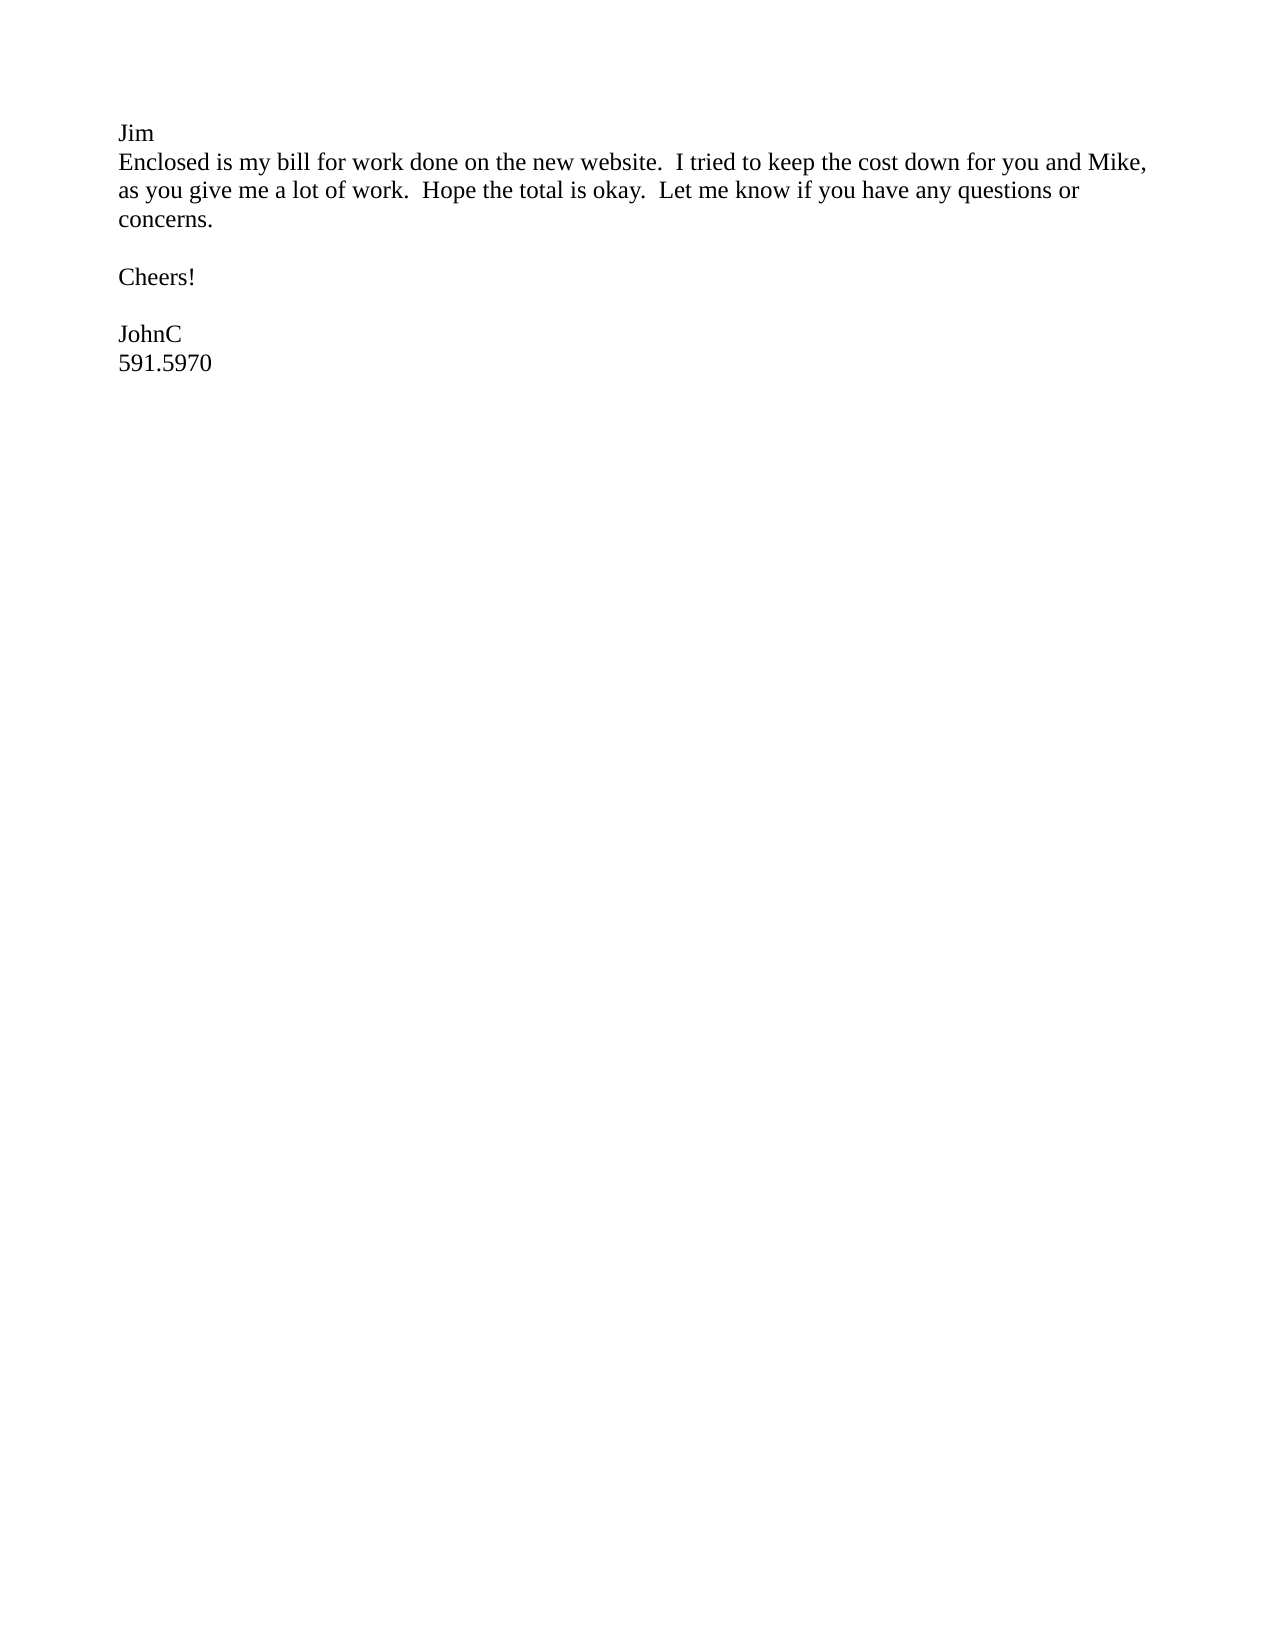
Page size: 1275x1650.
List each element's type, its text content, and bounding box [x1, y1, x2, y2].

text Cheers! [118, 262, 1157, 291]
text JohnC [118, 319, 1157, 348]
text Jim [118, 118, 1157, 147]
text Enclosed is my bill for work done on the new website. I tried to keep the cost down for you and Mike, as you give me a lot of work. Hope the total is okay. Let me know if you have any questions or concerns. [118, 147, 1157, 233]
text 591.5970 [118, 348, 1157, 377]
